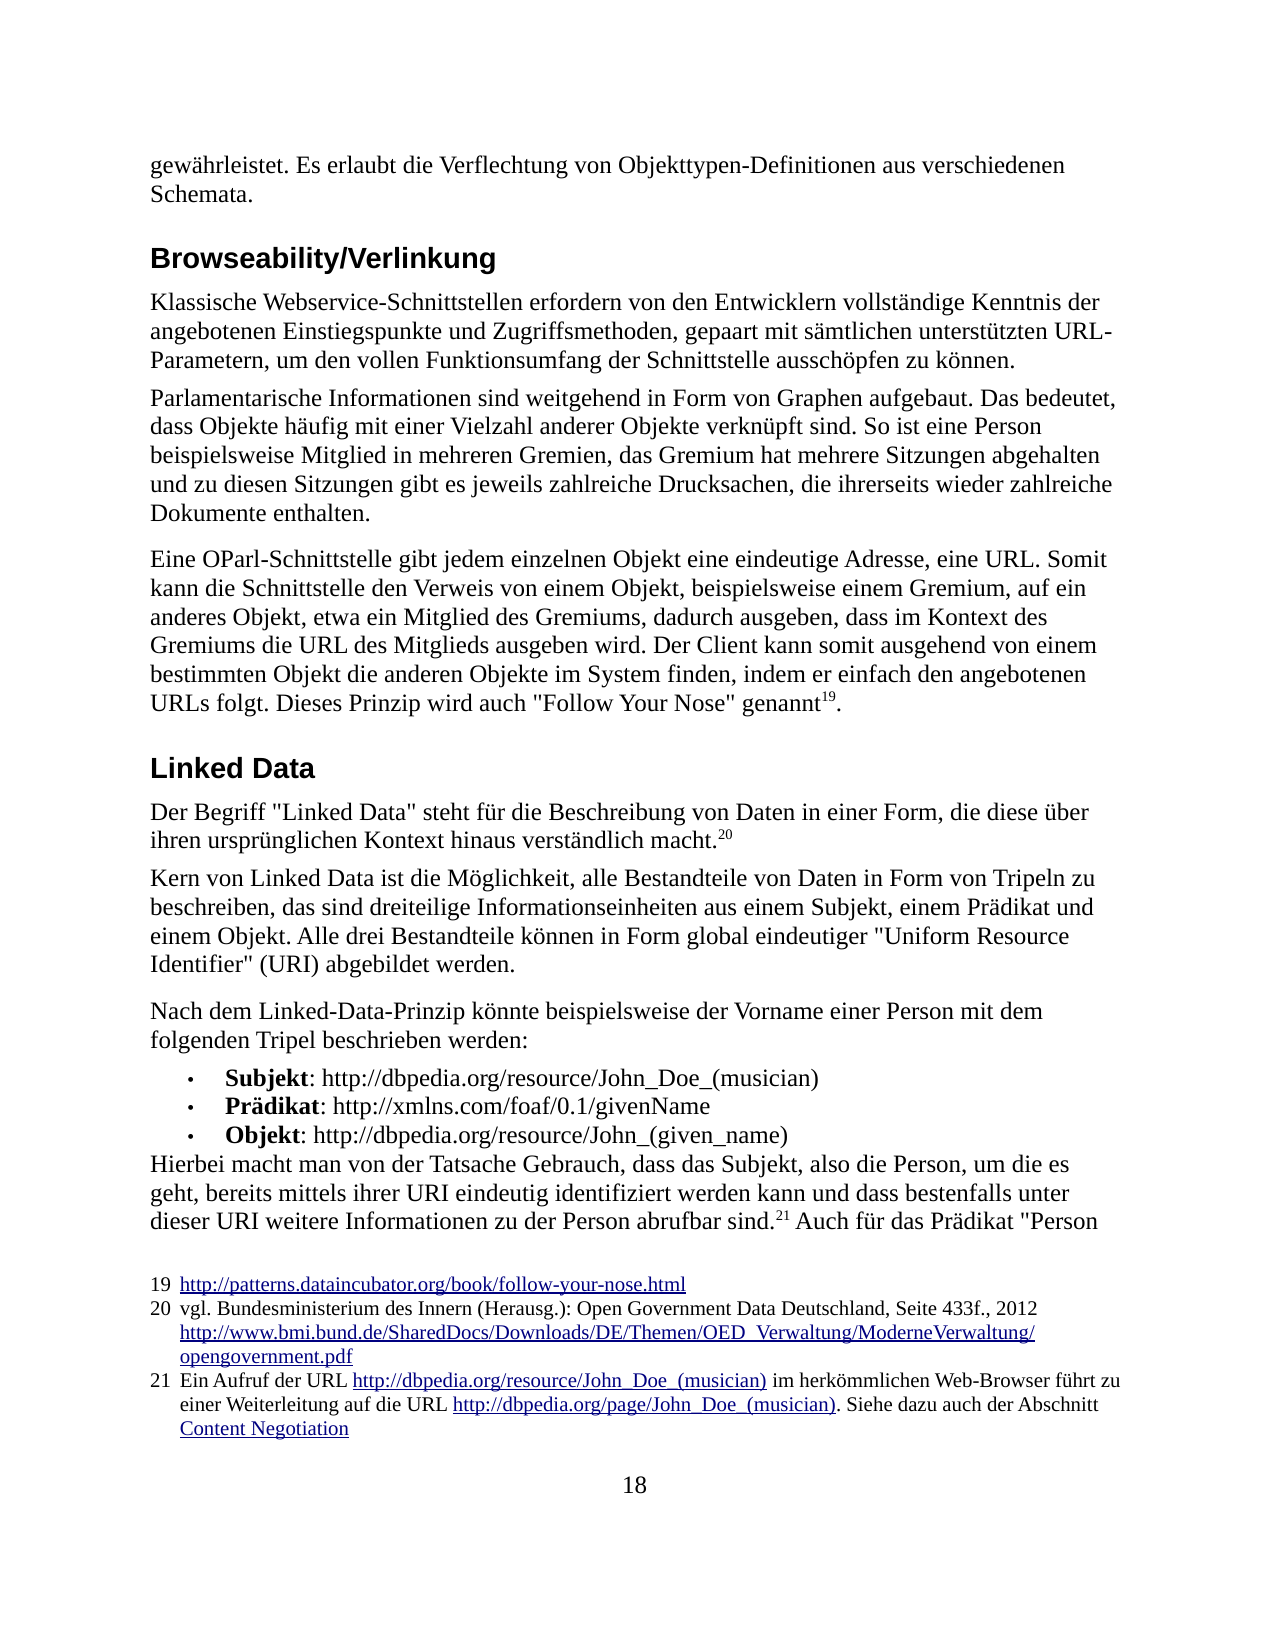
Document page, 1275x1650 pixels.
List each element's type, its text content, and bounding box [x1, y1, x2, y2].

text Kern von Linked Data ist die Möglichkeit, alle Bestandteile von Daten in Form von Tripeln zu beschreiben, das sind dreiteilige Informationseinheiten aus einem Subjekt, einem Prädikat und einem Objekt. Alle drei Bestandteile können in Form global eindeutiger "Uniform Resource Identifier" (URI) abgebildet werden. [150, 863, 1125, 978]
text Ein Aufruf der URL http://dbpedia.org/resource/John_Doe_(musician) im herkömmlichen Web-Browser führt zu einer Weiterleitung auf die URL http://dbpedia.org/page/John_Doe_(musician). Siehe dazu auch der Abschnitt Content Negotiation [150, 1368, 1125, 1440]
list Subjekt: http://dbpedia.org/resource/John_Doe_(musician) [187, 1063, 1125, 1091]
text Parlamentarische Informationen sind weitgehend in Form von Graphen aufgebaut. Das bedeutet, dass Objekte häufig mit einer Vielzahl anderer Objekte verknüpft sind. So ist eine Person beispielsweise Mitglied in mehreren Gremien, das Gremium hat mehrere Sitzungen abgehalten und zu diesen Sitzungen gibt es jeweils zahlreiche Drucksachen, die ihrerseits wieder zahlreiche Dokumente enthalten. [150, 383, 1125, 526]
text Nach dem Linked-Data-Prinzip könnte beispielsweise der Vorname einer Person mit dem folgenden Tripel beschrieben werden: [150, 996, 1125, 1054]
subtitle Linked Data [150, 751, 1125, 784]
text Der Begriff "Linked Data" steht für die Beschreibung von Daten in einer Form, die diese über ihren ursprünglichen Kontext hinaus verständlich macht. [150, 797, 1125, 854]
text vgl. Bundesministerium des Innern (Herausg.): Open Government Data Deutschland, Seite 433f., 2012 http://www.bmi.bund.de/SharedDocs/Downloads/DE/Themen/OED_Verwaltung/ModerneVerwaltung/opengovernment.pdf [150, 1296, 1125, 1368]
text http://patterns.dataincubator.org/book/follow-your-nose.html [150, 1272, 1125, 1296]
list Objekt: http://dbpedia.org/resource/John_(given_name) [187, 1120, 1125, 1149]
text Eine OParl-Schnittstelle gibt jedem einzelnen Objekt eine eindeutige Adresse, eine URL. Somit kann die Schnittstelle den Verweis von einem Objekt, beispielsweise einem Gremium, auf ein anderes Objekt, etwa ein Mitglied des Gremiums, dadurch ausgeben, dass im Kontext des Gremiums die URL des Mitglieds ausgeben wird. Der Client kann somit ausgehend von einem bestimmten Objekt die anderen Objekte im System finden, indem er einfach den angebotenen URLs folgt. Dieses Prinzip wird auch "Follow Your Nose" genannt. [150, 544, 1125, 717]
subtitle Browseability/Verlinkung [150, 241, 1125, 275]
text gewährleistet. Es erlaubt die Verflechtung von Objekttypen-Definitionen aus verschiedenen Schemata. [150, 150, 1125, 207]
text Hierbei macht man von der Tatsache Gebrauch, dass das Subjekt, also die Person, um die es geht, bereits mittels ihrer URI eindeutig identifiziert werden kann und dass bestenfalls unter dieser URI weitere Informationen zu der Person abrufbar sind. Auch für das Prädikat "Person [150, 1149, 1125, 1235]
list Prädikat: http://xmlns.com/foaf/0.1/givenName [187, 1091, 1125, 1120]
text Klassische Webservice-Schnittstellen erfordern von den Entwicklern vollständige Kenntnis der angebotenen Einstiegspunkte und Zugriffsmethoden, gepaart mit sämtlichen unterstützten URL-Parametern, um den vollen Funktionsumfang der Schnittstelle ausschöpfen zu können. [150, 287, 1125, 374]
